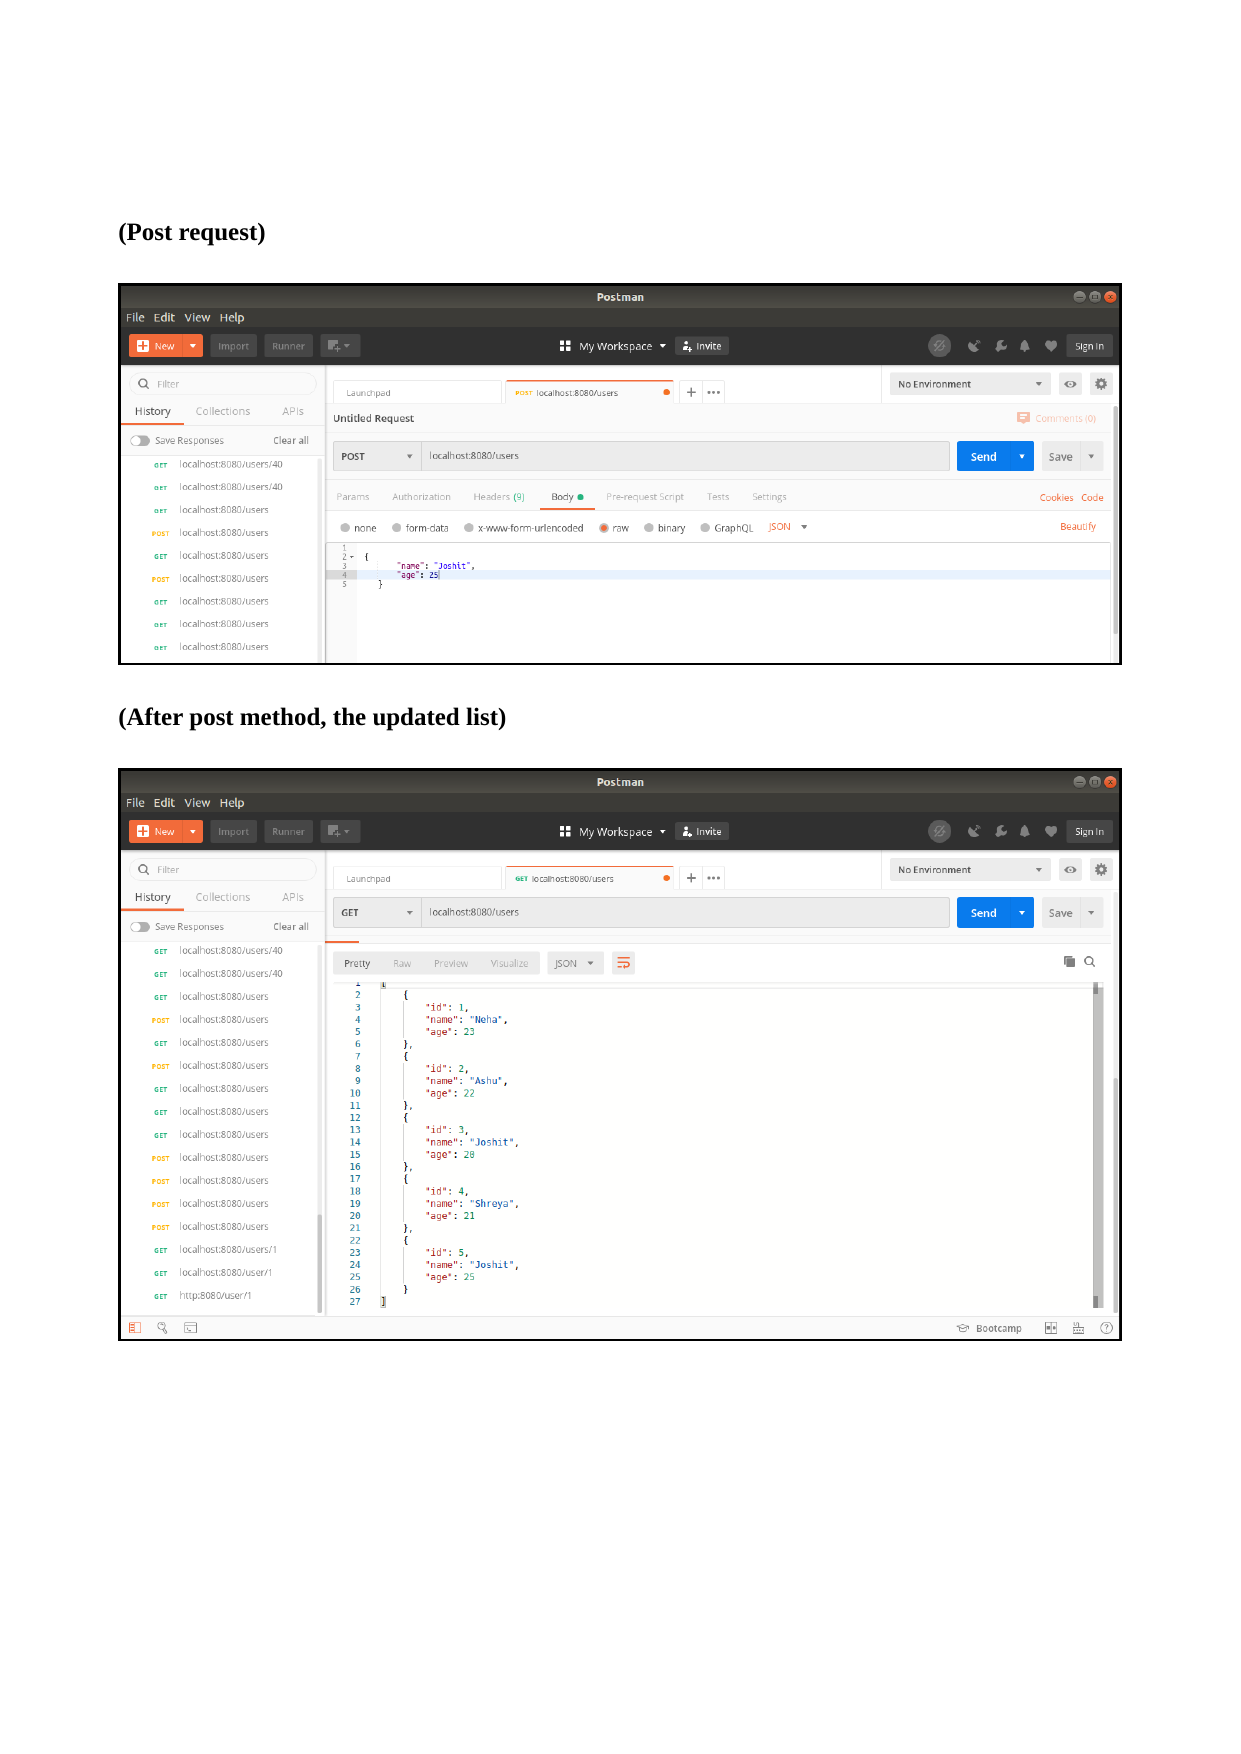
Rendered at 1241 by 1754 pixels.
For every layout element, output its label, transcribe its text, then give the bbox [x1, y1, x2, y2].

text (After post method, the updated list) [118, 702, 1122, 731]
picture [121, 286, 1120, 663]
picture [121, 771, 1120, 1339]
text (Post request) [118, 217, 1122, 246]
